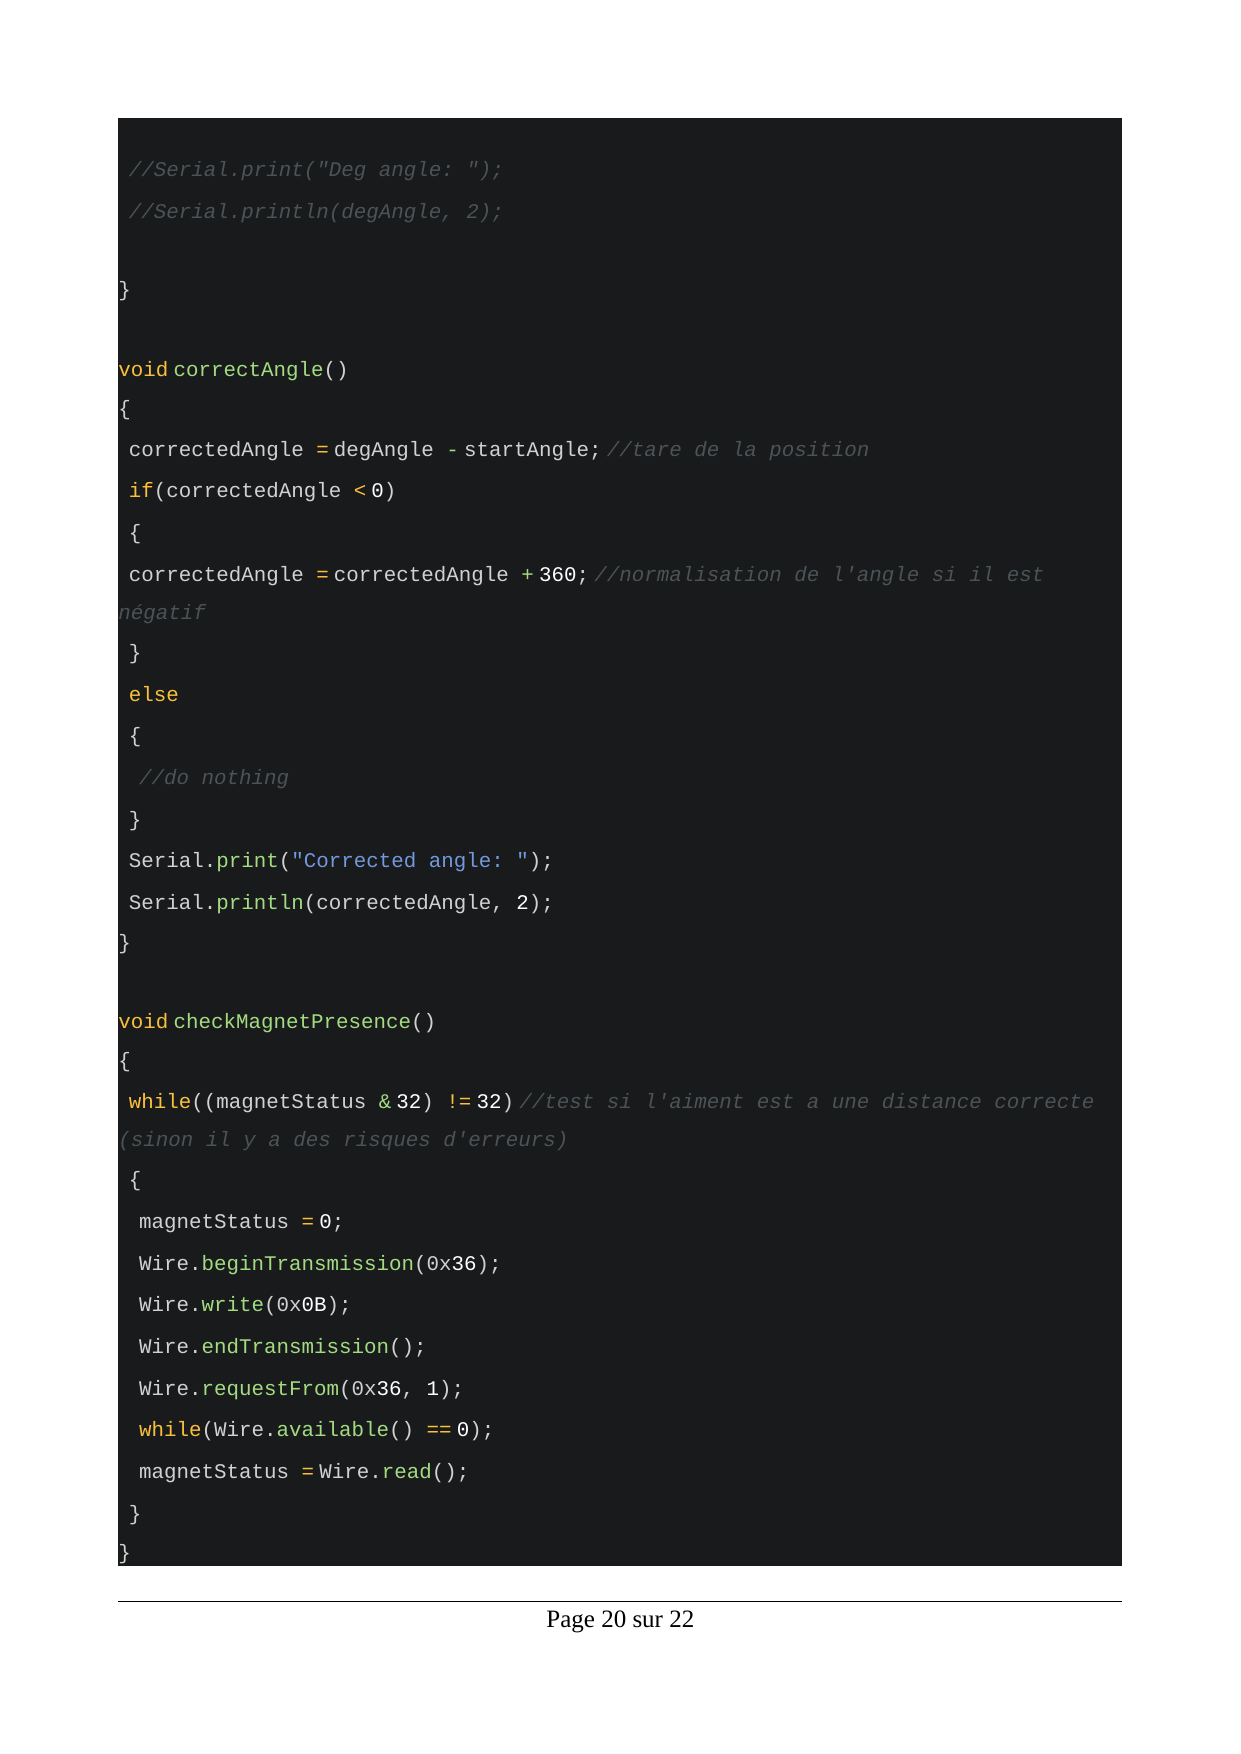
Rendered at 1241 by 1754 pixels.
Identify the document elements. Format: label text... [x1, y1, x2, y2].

text } [118, 932, 1122, 955]
text correctedAngle = degAngle - startAngle; //tare de la position [118, 436, 1122, 462]
text else [118, 682, 1122, 707]
text } [118, 1501, 1122, 1526]
text if(correctedAngle < 0) [118, 478, 1122, 504]
text while(Wire.available() == 0); [118, 1417, 1122, 1443]
text //Serial.println(degAngle, 2); [118, 199, 1122, 224]
text } [118, 640, 1122, 666]
text void correctAngle() [118, 357, 1122, 382]
text } [118, 279, 1122, 303]
text { [118, 723, 1122, 749]
text } [118, 1542, 1122, 1566]
text magnetStatus = 0; [118, 1209, 1122, 1235]
text void checkMagnetPresence() [118, 1009, 1122, 1034]
text Wire.endTransmission(); [118, 1334, 1122, 1360]
text { [118, 520, 1122, 546]
text { [118, 1051, 1122, 1074]
text Wire.beginTransmission(0x36); [118, 1251, 1122, 1276]
text Wire.requestFrom(0x36, 1); [118, 1376, 1122, 1401]
text Serial.println(correctedAngle, 2); [118, 890, 1122, 916]
text magnetStatus = Wire.read(); [118, 1459, 1122, 1485]
text Serial.print("Corrected angle: "); [118, 848, 1122, 874]
text { [118, 1167, 1122, 1193]
text correctedAngle = correctedAngle + 360; //normalisation de l'angle si il est négatif [118, 561, 1122, 625]
text } [118, 807, 1122, 832]
text //do nothing [118, 765, 1122, 791]
text { [118, 398, 1122, 422]
text while((magnetStatus & 32) != 32) //test si l'aiment est a une distance correcte (sinon il y a des risques d'erreurs) [118, 1089, 1122, 1153]
text Wire.write(0x0B); [118, 1292, 1122, 1318]
text //Serial.print("Deg angle: "); [118, 157, 1122, 183]
